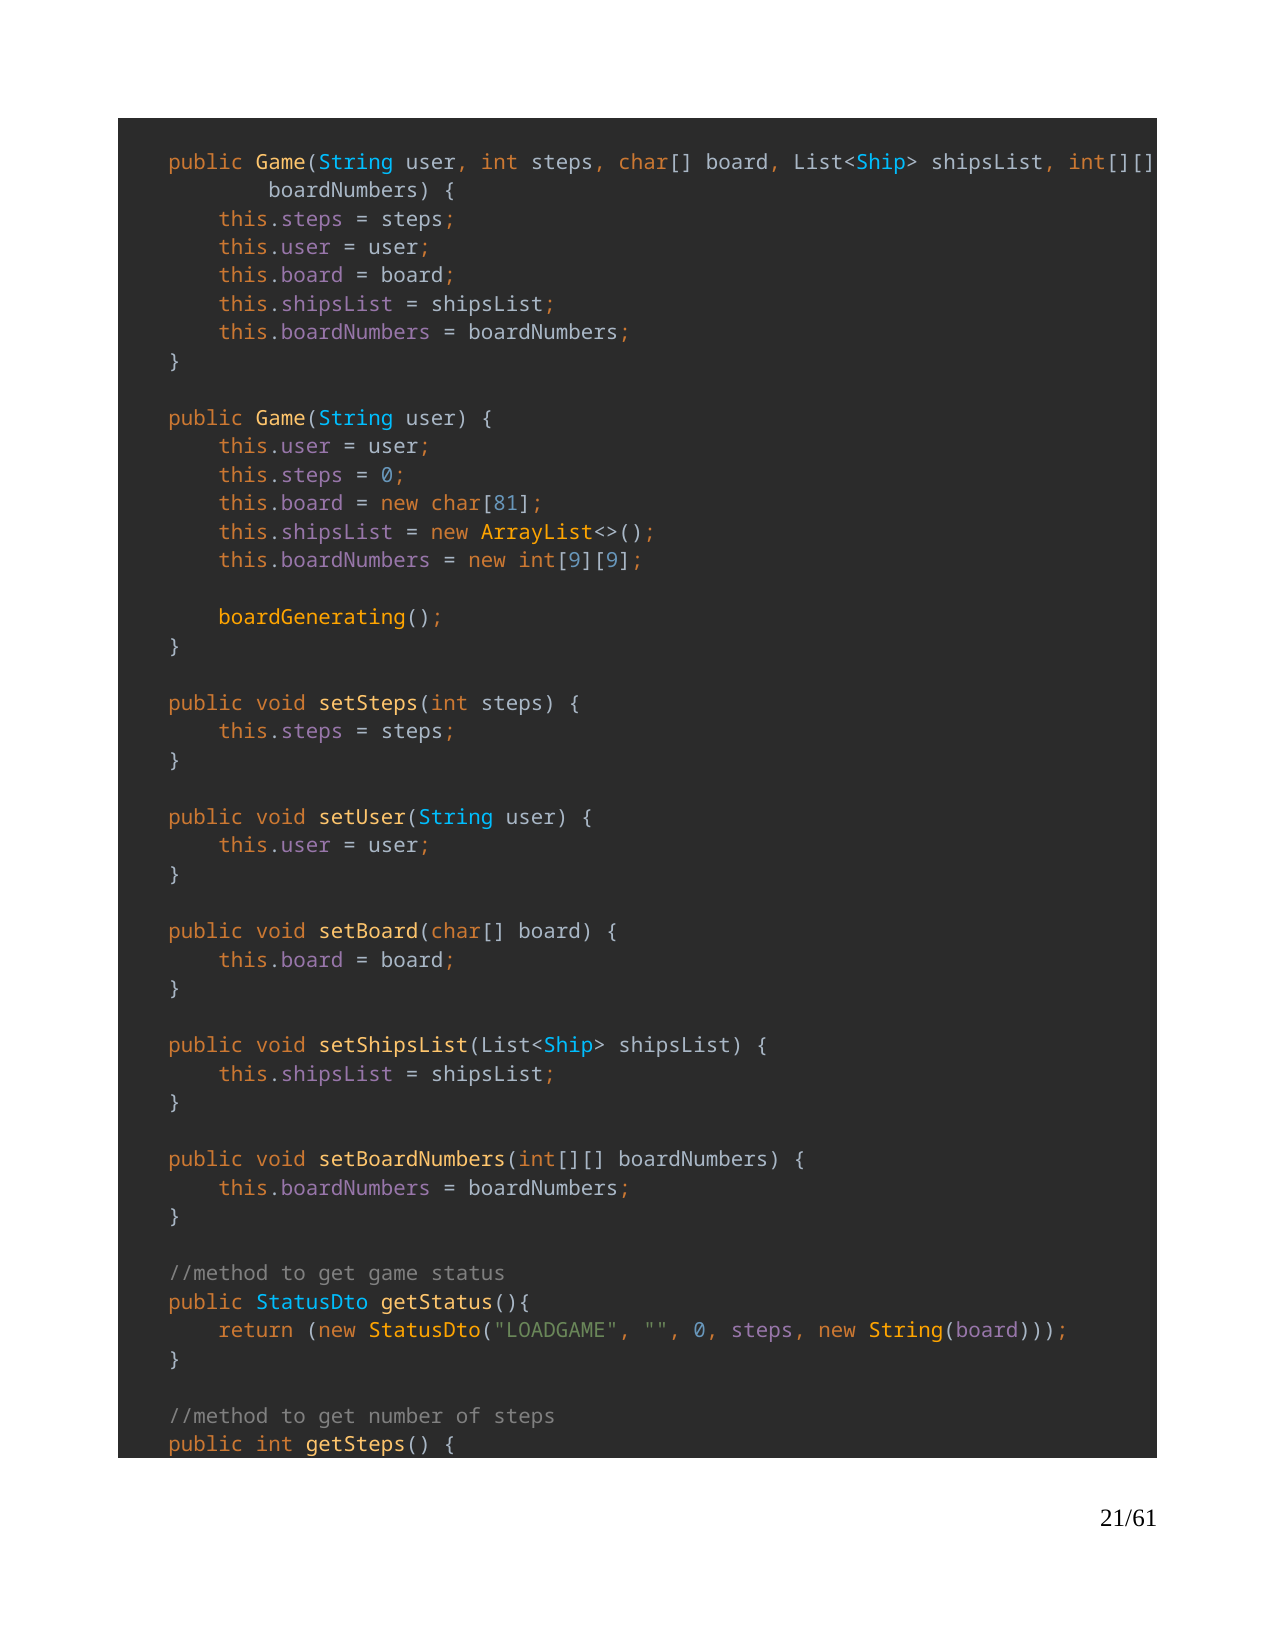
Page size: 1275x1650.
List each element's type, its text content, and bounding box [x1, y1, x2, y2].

text public Game(String user, int steps, char[] board, List<Ship> shipsList, int[][] boardNumbers) { this.steps = steps; this.user = user; this.board = board; this.shipsList = shipsList; this.boardNumbers = boardNumbers; } public Game(String user) { this.user = user; this.steps = 0; this.board = new char[81]; this.shipsList = new ArrayList<>(); this.boardNumbers = new int[9][9]; boardGenerating(); } public void setSteps(int steps) { this.steps = steps; } public void setUser(String user) { this.user = user; } public void setBoard(char[] board) { this.board = board; } public void setShipsList(List<Ship> shipsList) { this.shipsList = shipsList; } public void setBoardNumbers(int[][] boardNumbers) { this.boardNumbers = boardNumbers; } //method to get game status public StatusDto getStatus(){ return (new StatusDto("LOADGAME", "", 0, steps, new String(board))); } //method to get number of steps public int getSteps() { [118, 118, 1157, 1458]
